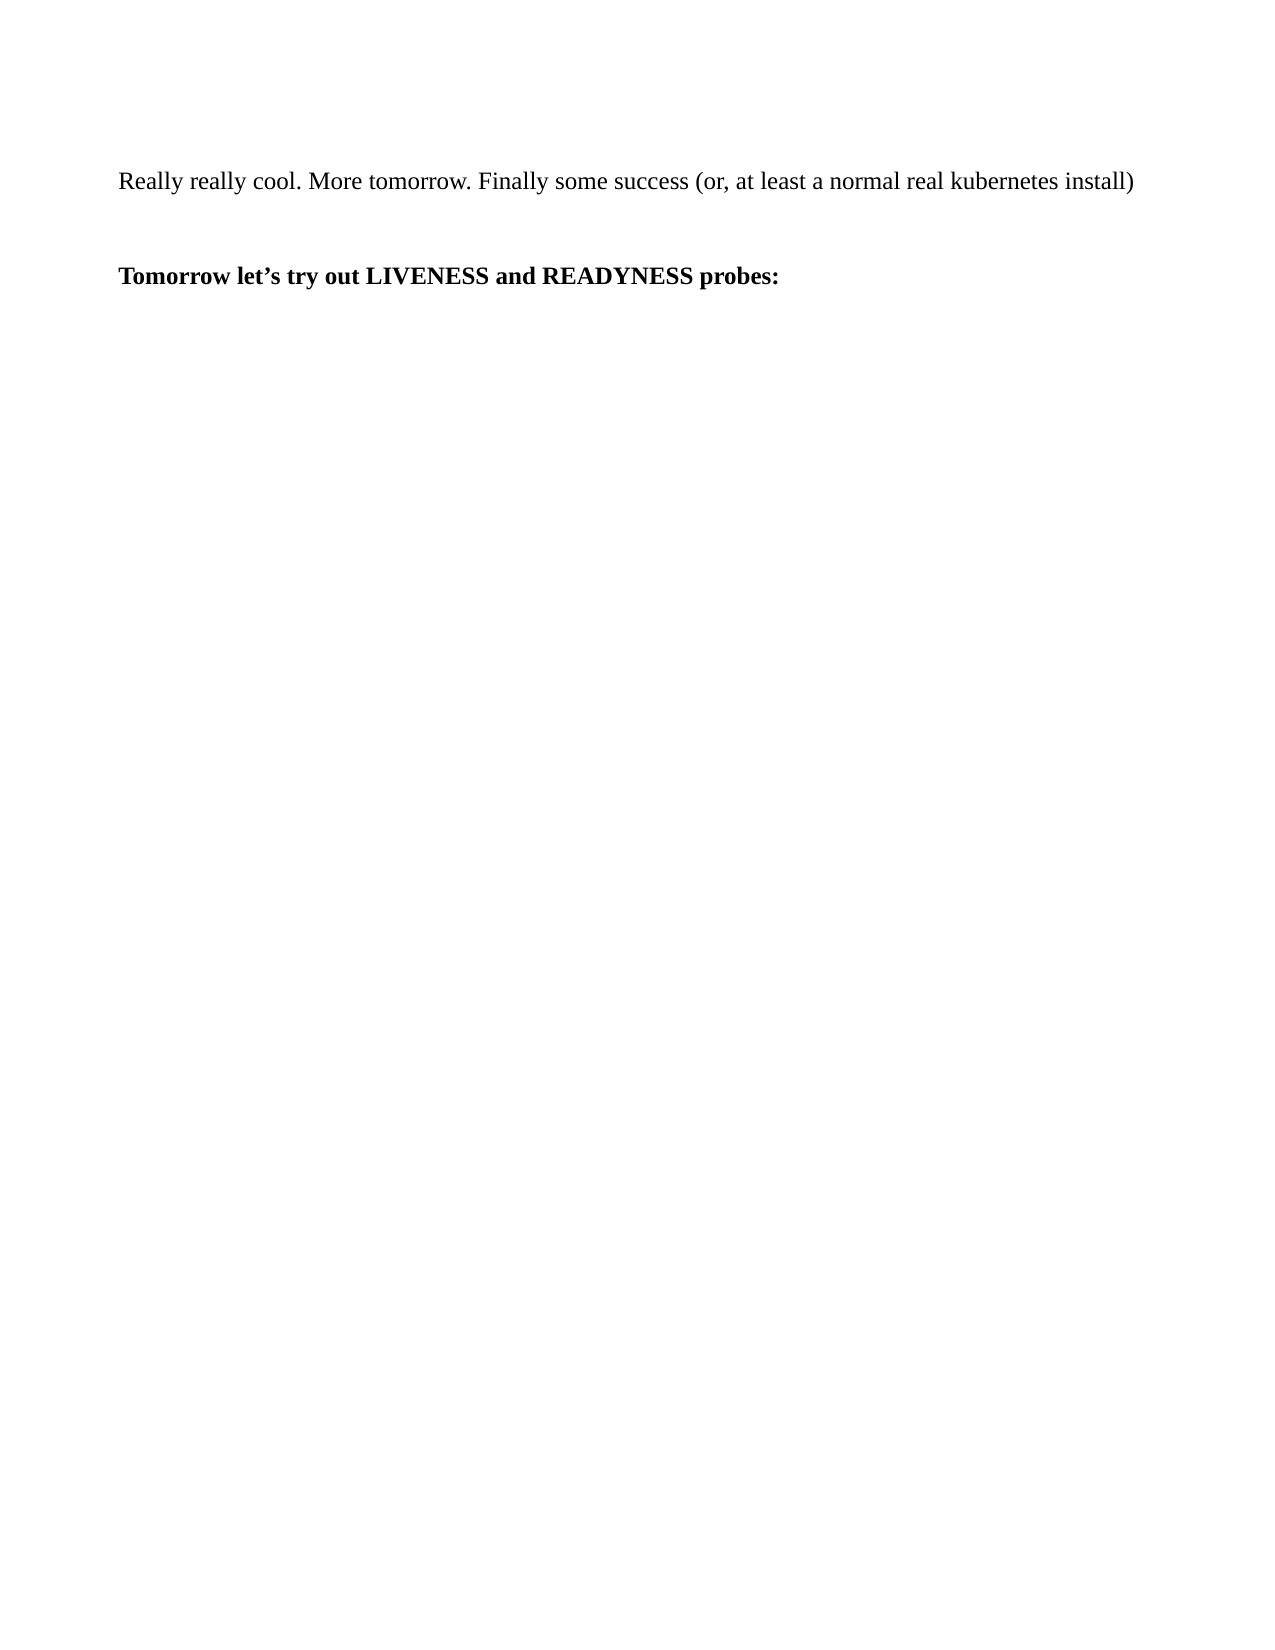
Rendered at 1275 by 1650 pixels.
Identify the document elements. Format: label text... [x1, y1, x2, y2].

text Tomorrow let’s try out LIVENESS and READYNESS probes: [118, 261, 1157, 290]
text Really really cool. More tomorrow. Finally some success (or, at least a normal real kubernetes install) [118, 166, 1157, 194]
